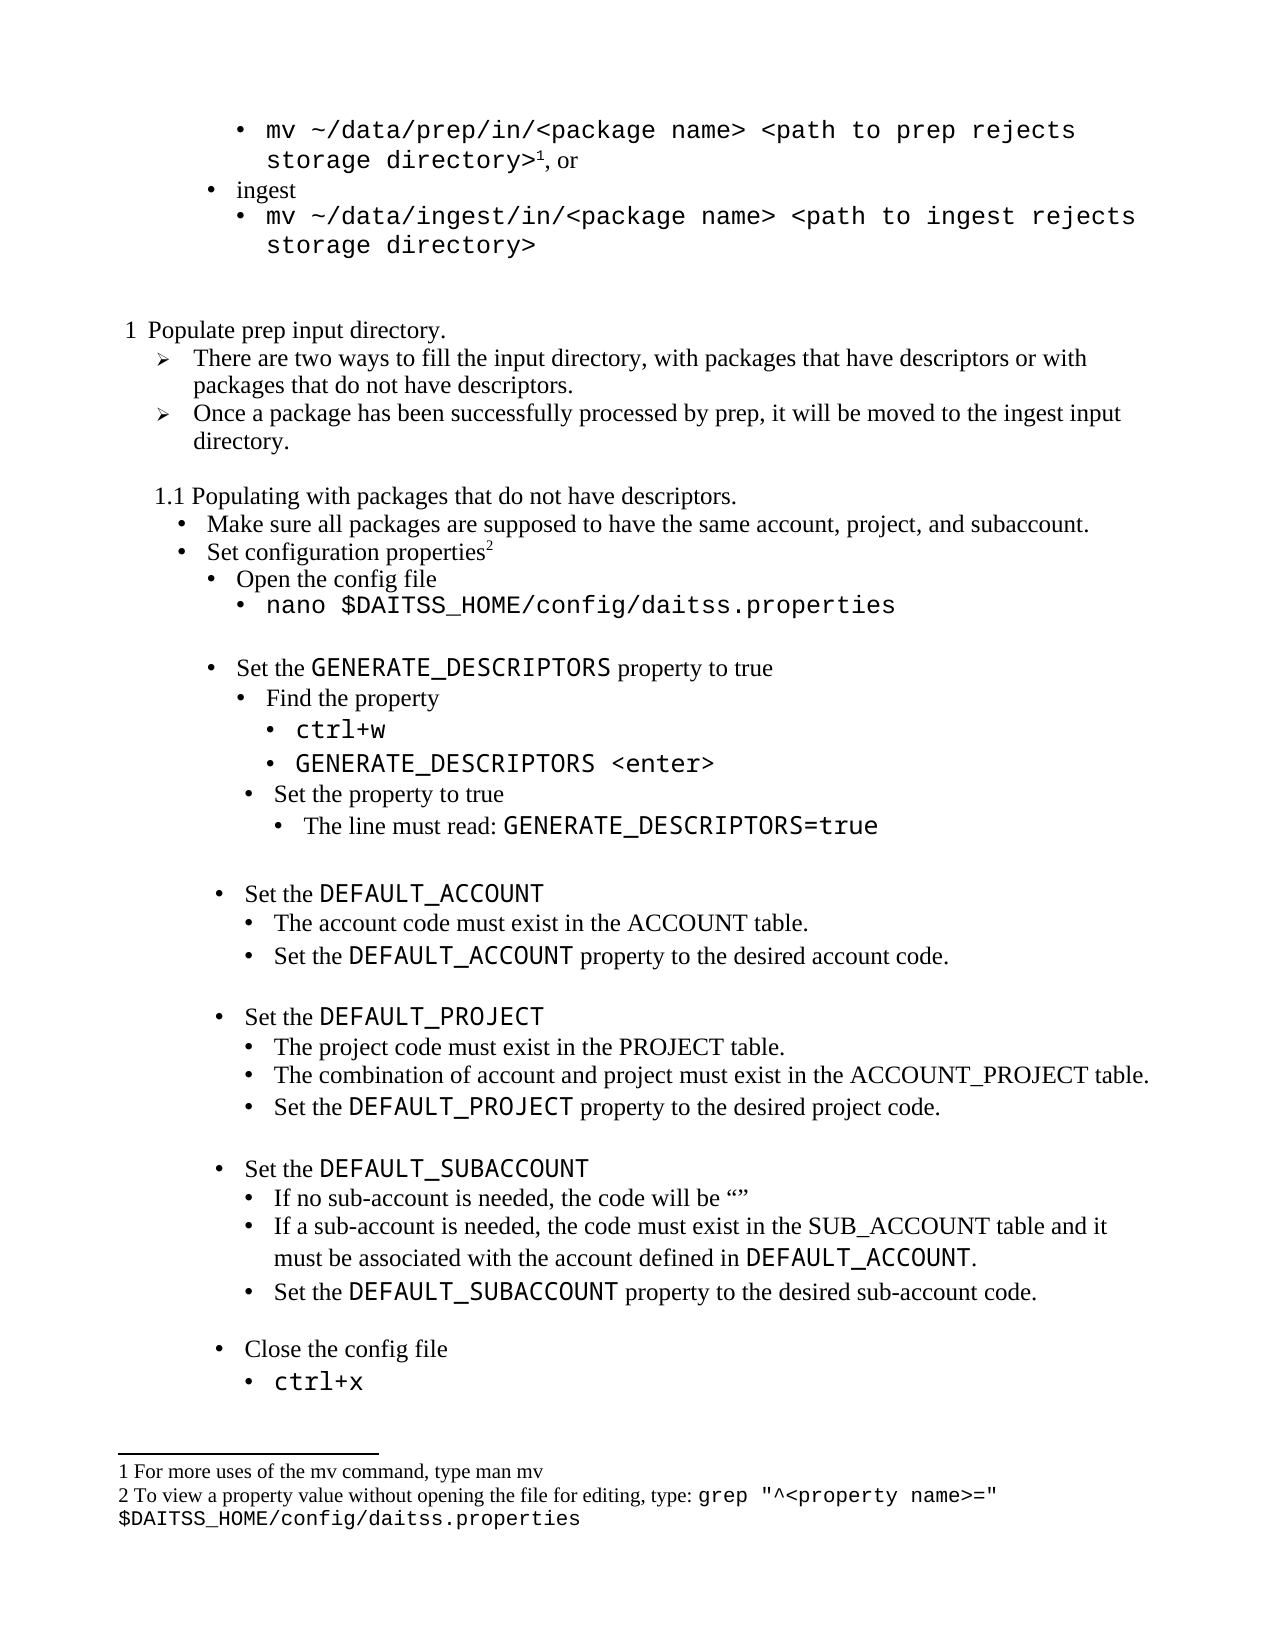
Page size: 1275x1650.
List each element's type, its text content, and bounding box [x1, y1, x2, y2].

list The account code must exist in the ACCOUNT table. [244, 909, 1157, 937]
list ingest [207, 176, 1157, 204]
list The project code must exist in the PROJECT table. [244, 1033, 1157, 1061]
list Set the DEFAULT_SUBACCOUNT property to the desired sub-account code. [244, 1274, 1157, 1308]
list For more uses of the mv command, type man mv [118, 1460, 1157, 1483]
list Set the DEFAULT_SUBACCOUNT [215, 1150, 1157, 1184]
list Set the DEFAULT_PROJECT property to the desired project code. [244, 1088, 1157, 1123]
list Once a package has been successfully processed by prep, it will be moved to the ingest input directory. [156, 399, 1157, 454]
list Set the DEFAULT_ACCOUNT property to the desired account code. [244, 937, 1157, 971]
list ctrl+x [244, 1363, 1157, 1397]
list ctrl+w [266, 712, 1157, 746]
list If a sub-account is needed, the code must exist in the SUB_ACCOUNT table and it must be associated with the account defined in DEFAULT_ACCOUNT. [244, 1212, 1157, 1274]
list Find the property [236, 684, 1157, 712]
list The line must read: GENERATE_DESCRIPTORS=true [274, 807, 1157, 841]
list Populate prep input directory. [118, 316, 1157, 344]
list nano $DAITSS_HOME/config/daitss.properties [236, 593, 1157, 621]
list GENERATE_DESCRIPTORS <enter> [266, 746, 1157, 780]
list Set the property to true [244, 780, 1157, 807]
list The combination of account and project must exist in the ACCOUNT_PROJECT table. [244, 1061, 1157, 1088]
list If no sub-account is needed, the code will be “” [244, 1184, 1157, 1212]
list Set the DEFAULT_PROJECT [215, 999, 1157, 1033]
list Make sure all packages are supposed to have the same account, project, and subaccount. [177, 510, 1157, 538]
list Close the config file [215, 1336, 1157, 1363]
list To view a property value without opening the file for editing, type: grep "^<property name>=" $DAITSS_HOME/config/daitss.properties [118, 1483, 1157, 1532]
list Set the GENERATE_DESCRIPTORS property to true [207, 650, 1157, 684]
list Populating with packages that do not have descriptors. [148, 482, 1157, 510]
list There are two ways to fill the input directory, with packages that have descriptors or with packages that do not have descriptors. [156, 344, 1157, 399]
list Set configuration properties [177, 538, 1157, 565]
list mv ~/data/prep/in/<package name> <path to prep rejects storage directory>, or [236, 118, 1157, 176]
list Set the DEFAULT_ACCOUNT [215, 876, 1157, 909]
list mv ~/data/ingest/in/<package name> <path to ingest rejects storage directory> [236, 204, 1157, 261]
list Open the config file [207, 565, 1157, 593]
